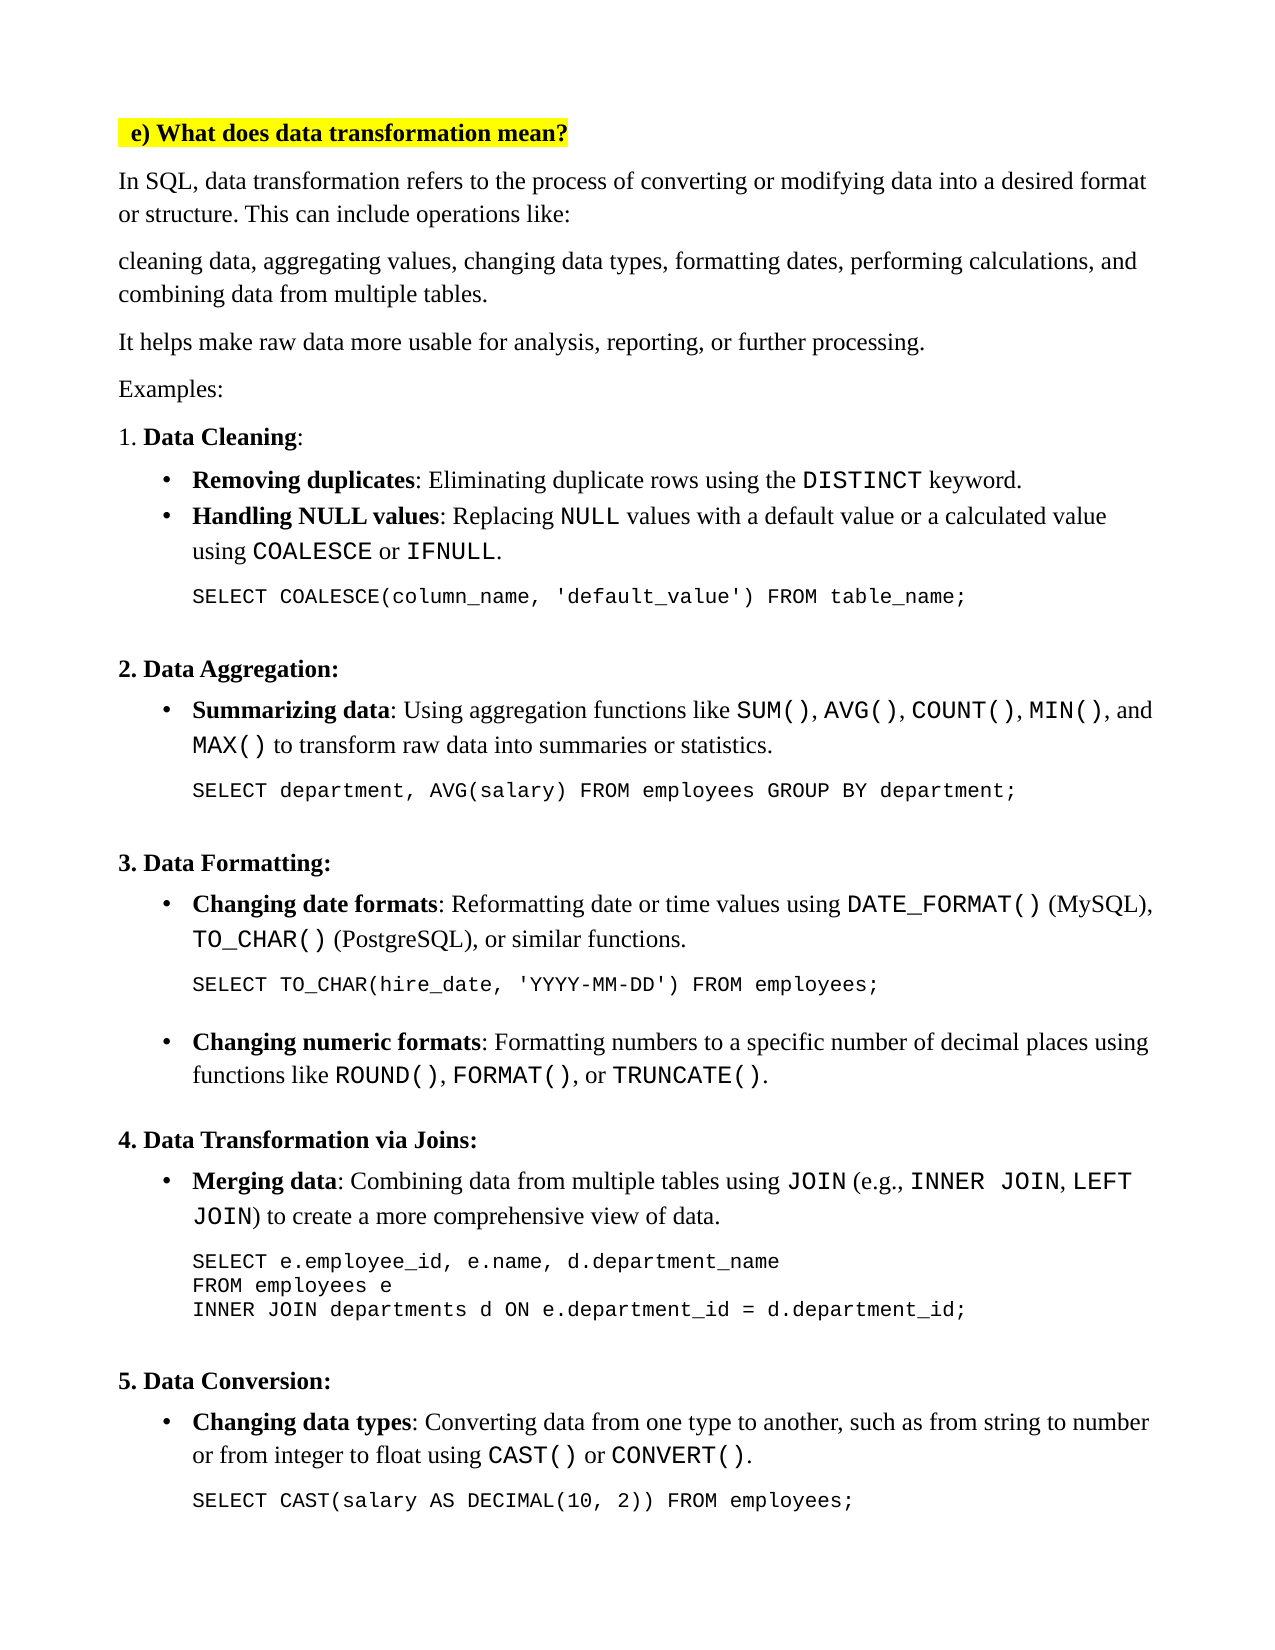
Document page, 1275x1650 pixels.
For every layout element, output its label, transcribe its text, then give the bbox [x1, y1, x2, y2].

list SELECT CAST(salary AS DECIMAL(10, 2)) FROM employees; [162, 1491, 1157, 1514]
subtitle 2. Data Aggregation: [118, 654, 1157, 682]
subtitle 4. Data Transformation via Joins: [118, 1125, 1157, 1154]
list Handling NULL values: Replacing NULL values with a default value or a calculated value using COALESCE or IFNULL. [162, 501, 1157, 567]
list FROM employees e [162, 1275, 1157, 1298]
list Changing numeric formats: Formatting numbers to a specific number of decimal places using functions like ROUND(), FORMAT(), or TRUNCATE(). [162, 1027, 1157, 1091]
list SELECT e.employee_id, e.name, d.department_name [162, 1251, 1157, 1275]
text Examples: [118, 374, 1157, 403]
list SELECT TO_CHAR(hire_date, 'YYYY-MM-DD') FROM employees; [162, 974, 1157, 998]
text cleaning data, aggregating values, changing data types, formatting dates, performing calculations, and combining data from multiple tables. [118, 246, 1157, 308]
list Removing duplicates: Eliminating duplicate rows using the DISTINCT keyword. [162, 466, 1157, 496]
list INNER JOIN departments d ON e.department_id = d.department_id; [162, 1298, 1157, 1322]
list SELECT department, AVG(salary) FROM employees GROUP BY department; [162, 780, 1157, 804]
text In SQL, data transformation refers to the process of converting or modifying data into a desired format or structure. This can include operations like: [118, 166, 1157, 227]
subtitle 3. Data Formatting: [118, 848, 1157, 877]
list Changing data types: Converting data from one type to another, such as from string to number or from integer to float using CAST() or CONVERT(). [162, 1407, 1157, 1471]
list Changing date formats: Reformatting date or time values using DATE_FORMAT() (MySQL), TO_CHAR() (PostgreSQL), or similar functions. [162, 889, 1157, 955]
subtitle 1. Data Cleaning: [118, 422, 1157, 451]
text e) What does data transformation mean? [118, 118, 1157, 147]
subtitle 5. Data Conversion: [118, 1366, 1157, 1395]
list Summarizing data: Using aggregation functions like SUM(), AVG(), COUNT(), MIN(), and MAX() to transform raw data into summaries or statistics. [162, 695, 1157, 761]
text It helps make raw data more usable for analysis, reporting, or further processing. [118, 327, 1157, 356]
list Merging data: Combining data from multiple tables using JOIN (e.g., INNER JOIN, LEFT JOIN) to create a more comprehensive view of data. [162, 1166, 1157, 1232]
list SELECT COALESCE(column_name, 'default_value') FROM table_name; [162, 586, 1157, 610]
